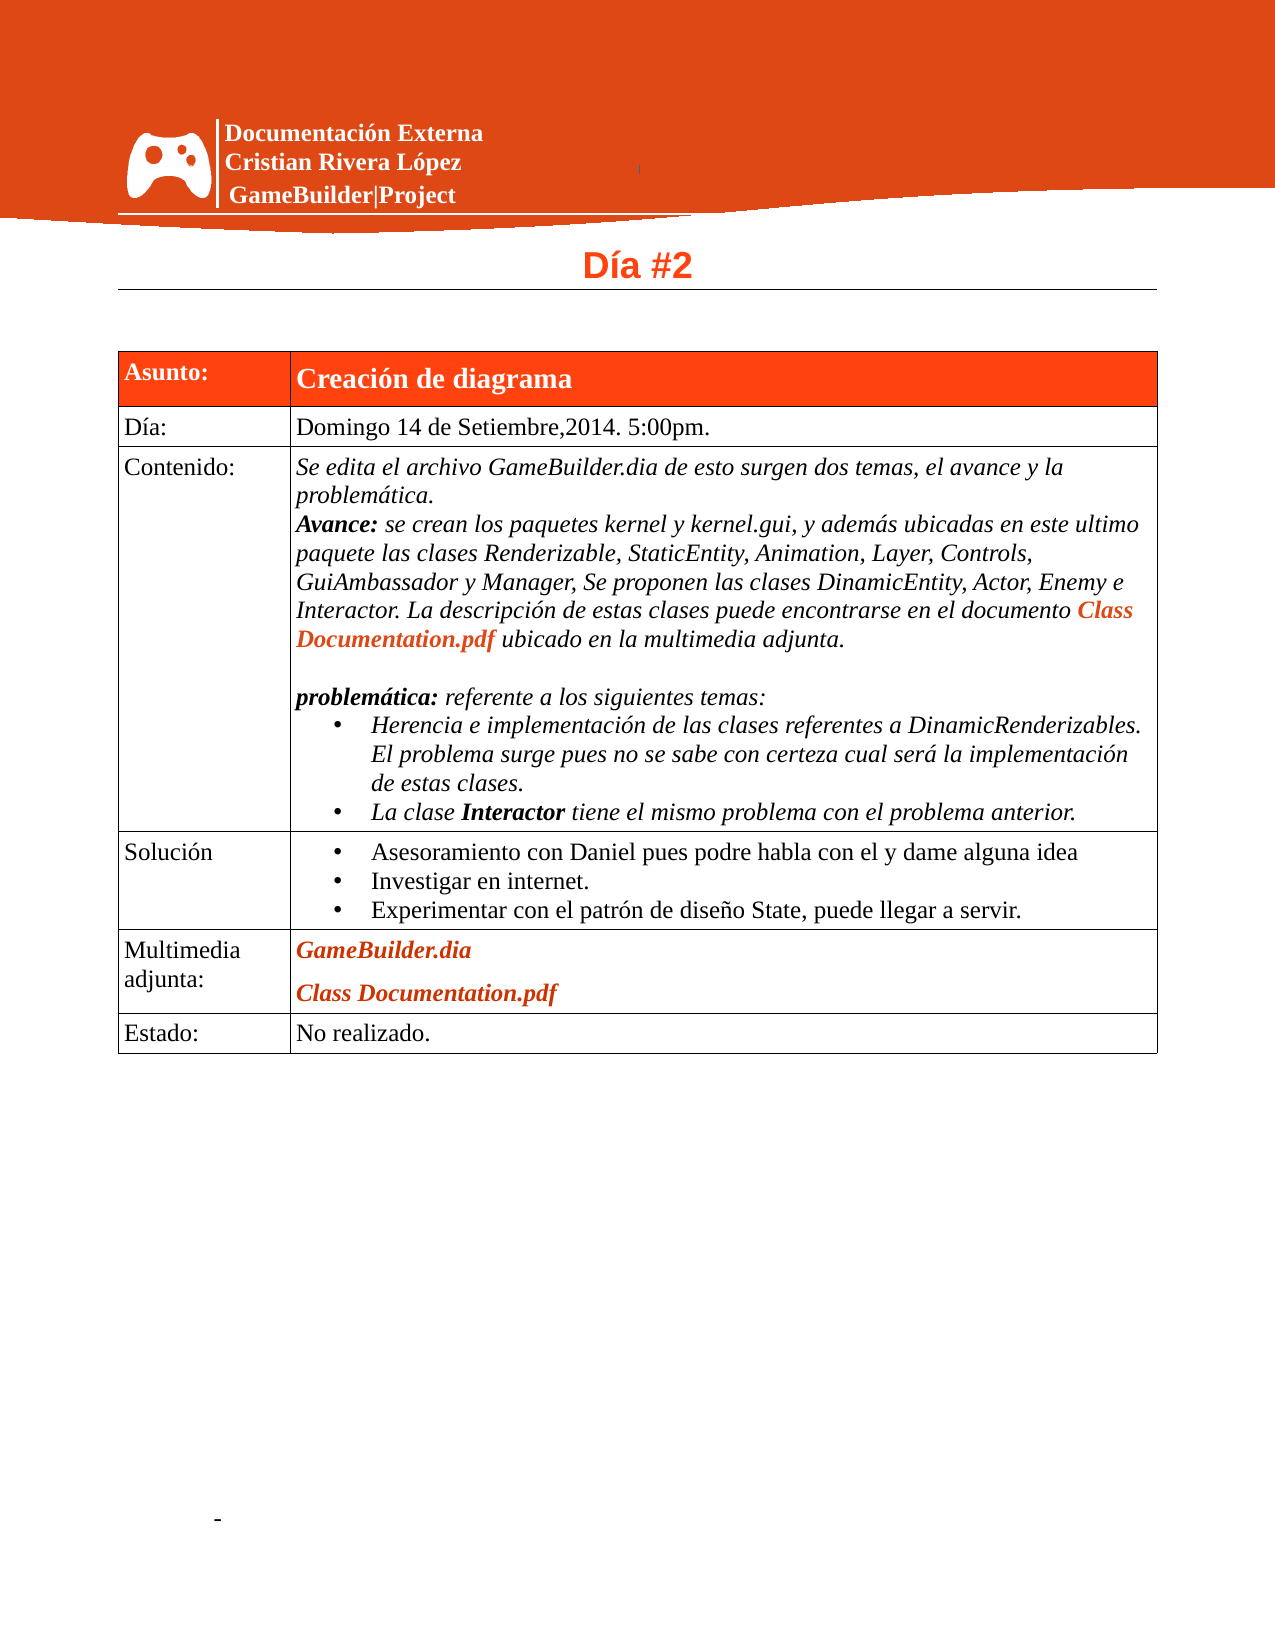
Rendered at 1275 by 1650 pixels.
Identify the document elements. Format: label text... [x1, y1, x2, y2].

table_cell Asesoramiento con Daniel pues podre habla con el y dame alguna idea Investigar en internet. Experimentar con el patrón de diseño State, puede llegar a servir. [291, 832, 1157, 929]
table_cell Domingo 14 de Setiembre,2014. 5:00pm. [291, 407, 1157, 446]
table_header Asunto: [119, 352, 290, 406]
subtitle Día #2 [118, 240, 1157, 289]
table_cell Se edita el archivo GameBuilder.dia de esto surgen dos temas, el avance y la problemática. Avance: se crean los paquetes kernel y kernel.gui, y además ubicadas en este ultimo paquete las clases Renderizable, StaticEntity, Animation, Layer, Controls, GuiAmbassador y Manager, Se proponen las clases DinamicEntity, Actor, Enemy e Interactor. La descripción de estas clases puede encontrarse en el documento Class Documentation.pdf ubicado en la multimedia adjunta. problemática: referente a los siguientes temas: Herencia e implementación de las clases referentes a DinamicRenderizables. El problema surge pues no se sabe con certeza cual será la implementación de estas clases. La clase Interactor tiene el mismo problema con el problema anterior. [291, 447, 1157, 831]
table_cell Multimedia adjunta: [119, 930, 290, 1013]
table_cell Estado: [119, 1014, 290, 1053]
table_cell Día: [119, 407, 290, 446]
table_cell Solución [119, 832, 290, 929]
table_cell Contenido: [119, 447, 290, 831]
table_header Creación de diagrama [291, 352, 1157, 406]
table_cell GameBuilder.dia Class Documentation.pdf [291, 930, 1157, 1013]
table_cell No realizado. [291, 1014, 1157, 1053]
